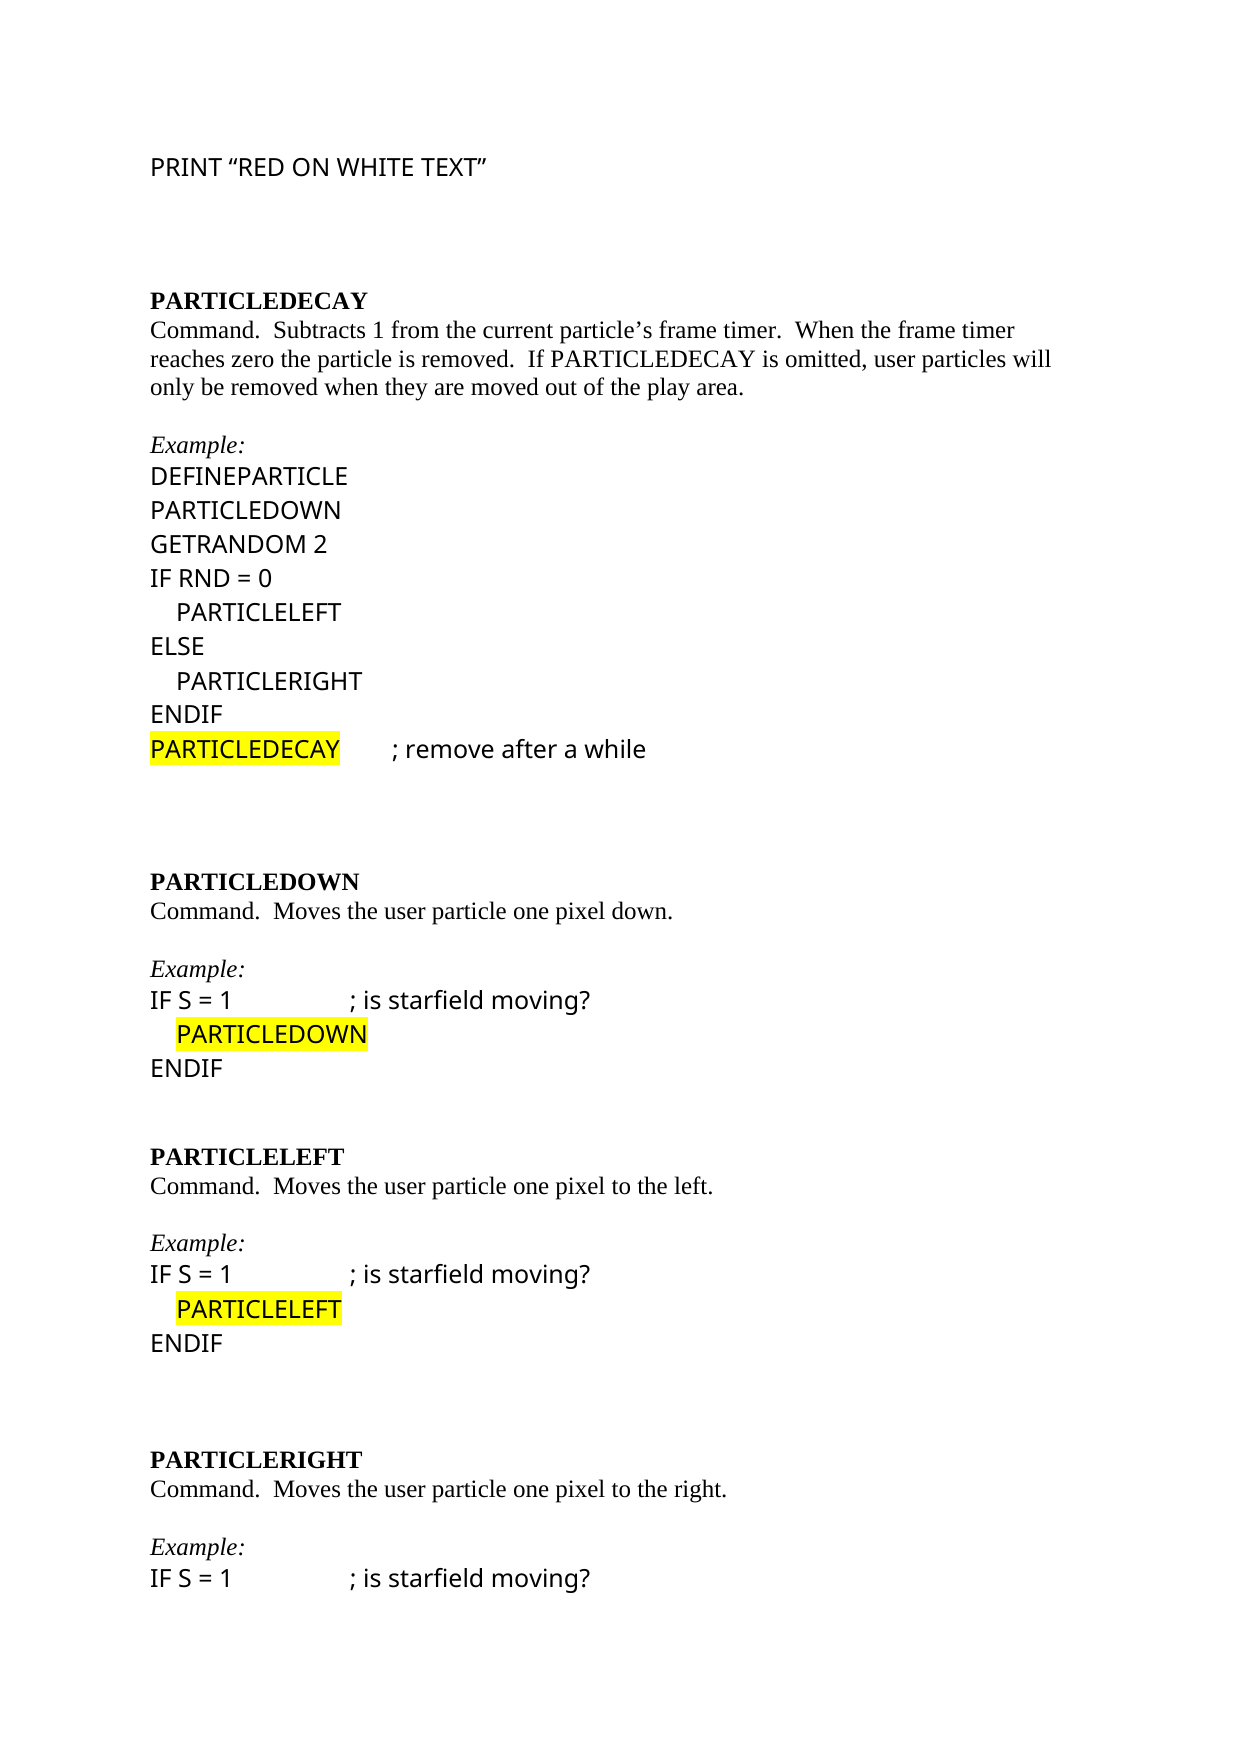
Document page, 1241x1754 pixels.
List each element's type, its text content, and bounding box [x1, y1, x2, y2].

text PARTICLEDECAY [150, 286, 1090, 315]
text Example: [150, 1532, 1090, 1561]
text Command. Moves the user particle one pixel to the right. [150, 1474, 1090, 1503]
text ENDIF [150, 697, 1090, 731]
text ELSE [150, 629, 1090, 663]
text IF S = 1 ; is starfield moving? [150, 982, 1090, 1017]
text PARTICLEDOWN [150, 1017, 1090, 1051]
text PARTICLELEFT [150, 595, 1090, 629]
text PARTICLEDECAY ; remove after a while [150, 731, 1090, 765]
text IF RND = 0 [150, 561, 1090, 595]
text PARTICLEDOWN [150, 493, 1090, 527]
text Example: [150, 1228, 1090, 1257]
text PRINT “RED ON WHITE TEXT” [150, 150, 1090, 184]
text ENDIF [150, 1051, 1090, 1085]
text Command. Moves the user particle one pixel down. [150, 896, 1090, 925]
text IF S = 1 ; is starfield moving? [150, 1257, 1090, 1291]
text Command. Subtracts 1 from the current particle’s frame timer. When the frame timer reaches zero the particle is removed. If PARTICLEDECAY is omitted, user particles will only be removed when they are moved out of the play area. [150, 315, 1090, 401]
text Example: [150, 954, 1090, 982]
text Command. Moves the user particle one pixel to the left. [150, 1171, 1090, 1200]
text PARTICLELEFT [150, 1142, 1090, 1171]
text PARTICLERIGHT [150, 663, 1090, 697]
text PARTICLERIGHT [150, 1446, 1090, 1474]
text PARTICLEDOWN [150, 867, 1090, 896]
text PARTICLELEFT [150, 1291, 1090, 1325]
text GETRANDOM 2 [150, 527, 1090, 561]
text DEFINEPARTICLE [150, 459, 1090, 493]
text IF S = 1 ; is starfield moving? [150, 1561, 1090, 1595]
text ENDIF [150, 1325, 1090, 1359]
text Example: [150, 430, 1090, 459]
